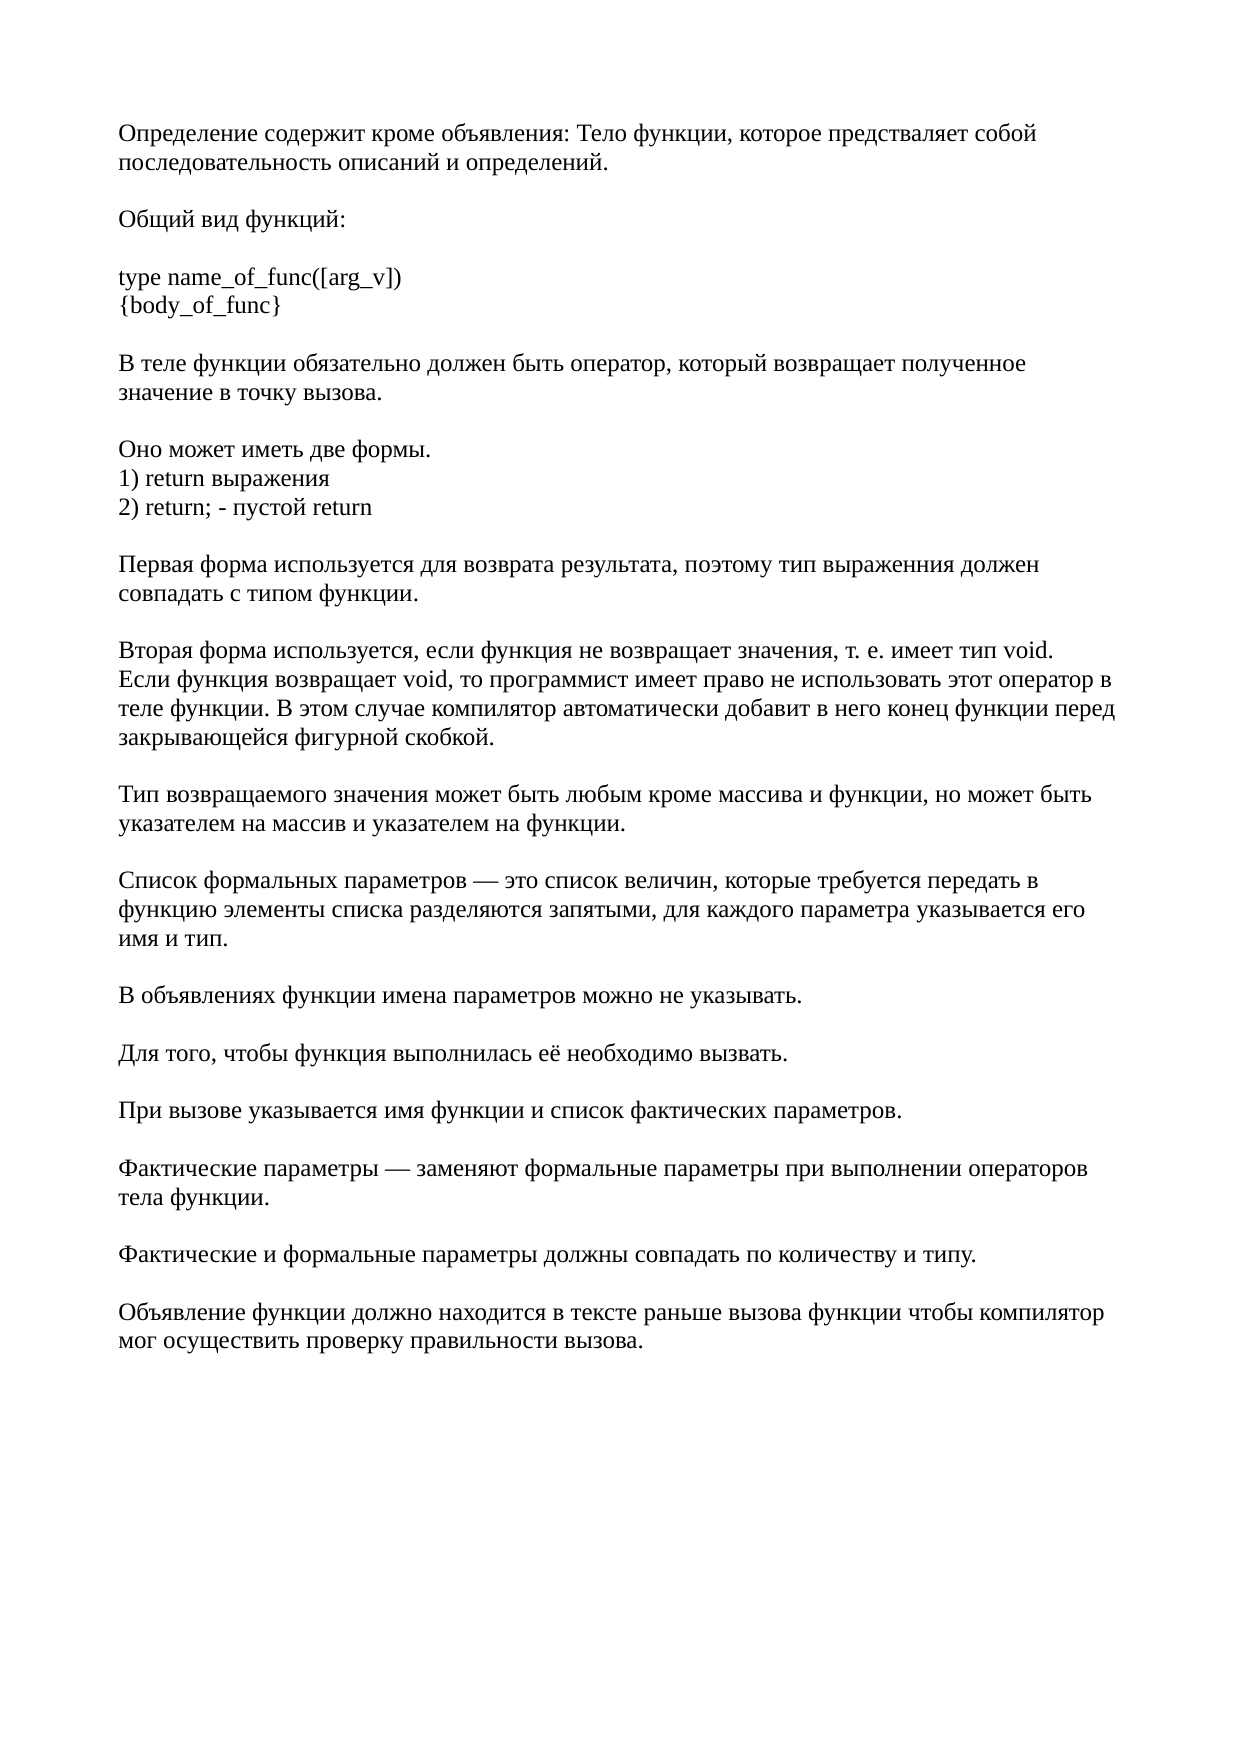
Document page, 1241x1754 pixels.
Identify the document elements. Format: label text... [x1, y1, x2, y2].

text Тип возвращаемого значения может быть любым кроме массива и функции, но может быть указателем на массив и указателем на функции. [118, 779, 1122, 837]
text Определение содержит кроме объявления: Тело функции, которое предстваляет собой последовательность описаний и определений. [118, 118, 1122, 176]
text 1) return выражения [118, 463, 1122, 492]
text 2) return; - пустой return [118, 492, 1122, 521]
text Оно может иметь две формы. [118, 434, 1122, 463]
text Вторая форма используется, если функция не возвращает значения, т. е. имеет тип void. [118, 636, 1122, 664]
text Для того, чтобы функция выполнилась её необходимо вызвать. [118, 1038, 1122, 1067]
text В теле функции обязательно должен быть оператор, который возвращает полученное значение в точку вызова. [118, 348, 1122, 406]
text Общий вид функций: [118, 204, 1122, 233]
text При вызове указывается имя функции и список фактических параметров. [118, 1096, 1122, 1124]
text В объявлениях функции имена параметров можно не указывать. [118, 981, 1122, 1009]
text {body_of_func} [118, 291, 1122, 319]
text Если функция возвращает void, то программист имеет право не использовать этот оператор в теле функции. В этом случае компилятор автоматически добавит в него конец функции перед закрывающейся фигурной скобкой. [118, 664, 1122, 751]
text Первая форма используется для возврата результата, поэтому тип выраженния должен совпадать с типом функции. [118, 549, 1122, 607]
text Объявление функции должно находится в тексте раньше вызова функции чтобы компилятор мог осуществить проверку правильности вызова. [118, 1297, 1122, 1354]
text Фактические параметры — заменяют формальные параметры при выполнении операторов тела функции. [118, 1153, 1122, 1211]
text Список формальных параметров — это список величин, которые требуется передать в функцию элементы списка разделяются запятыми, для каждого параметра указывается его имя и тип. [118, 866, 1122, 952]
text type name_of_func([arg_v]) [118, 262, 1122, 291]
text Фактические и формальные параметры должны совпадать по количеству и типу. [118, 1239, 1122, 1268]
